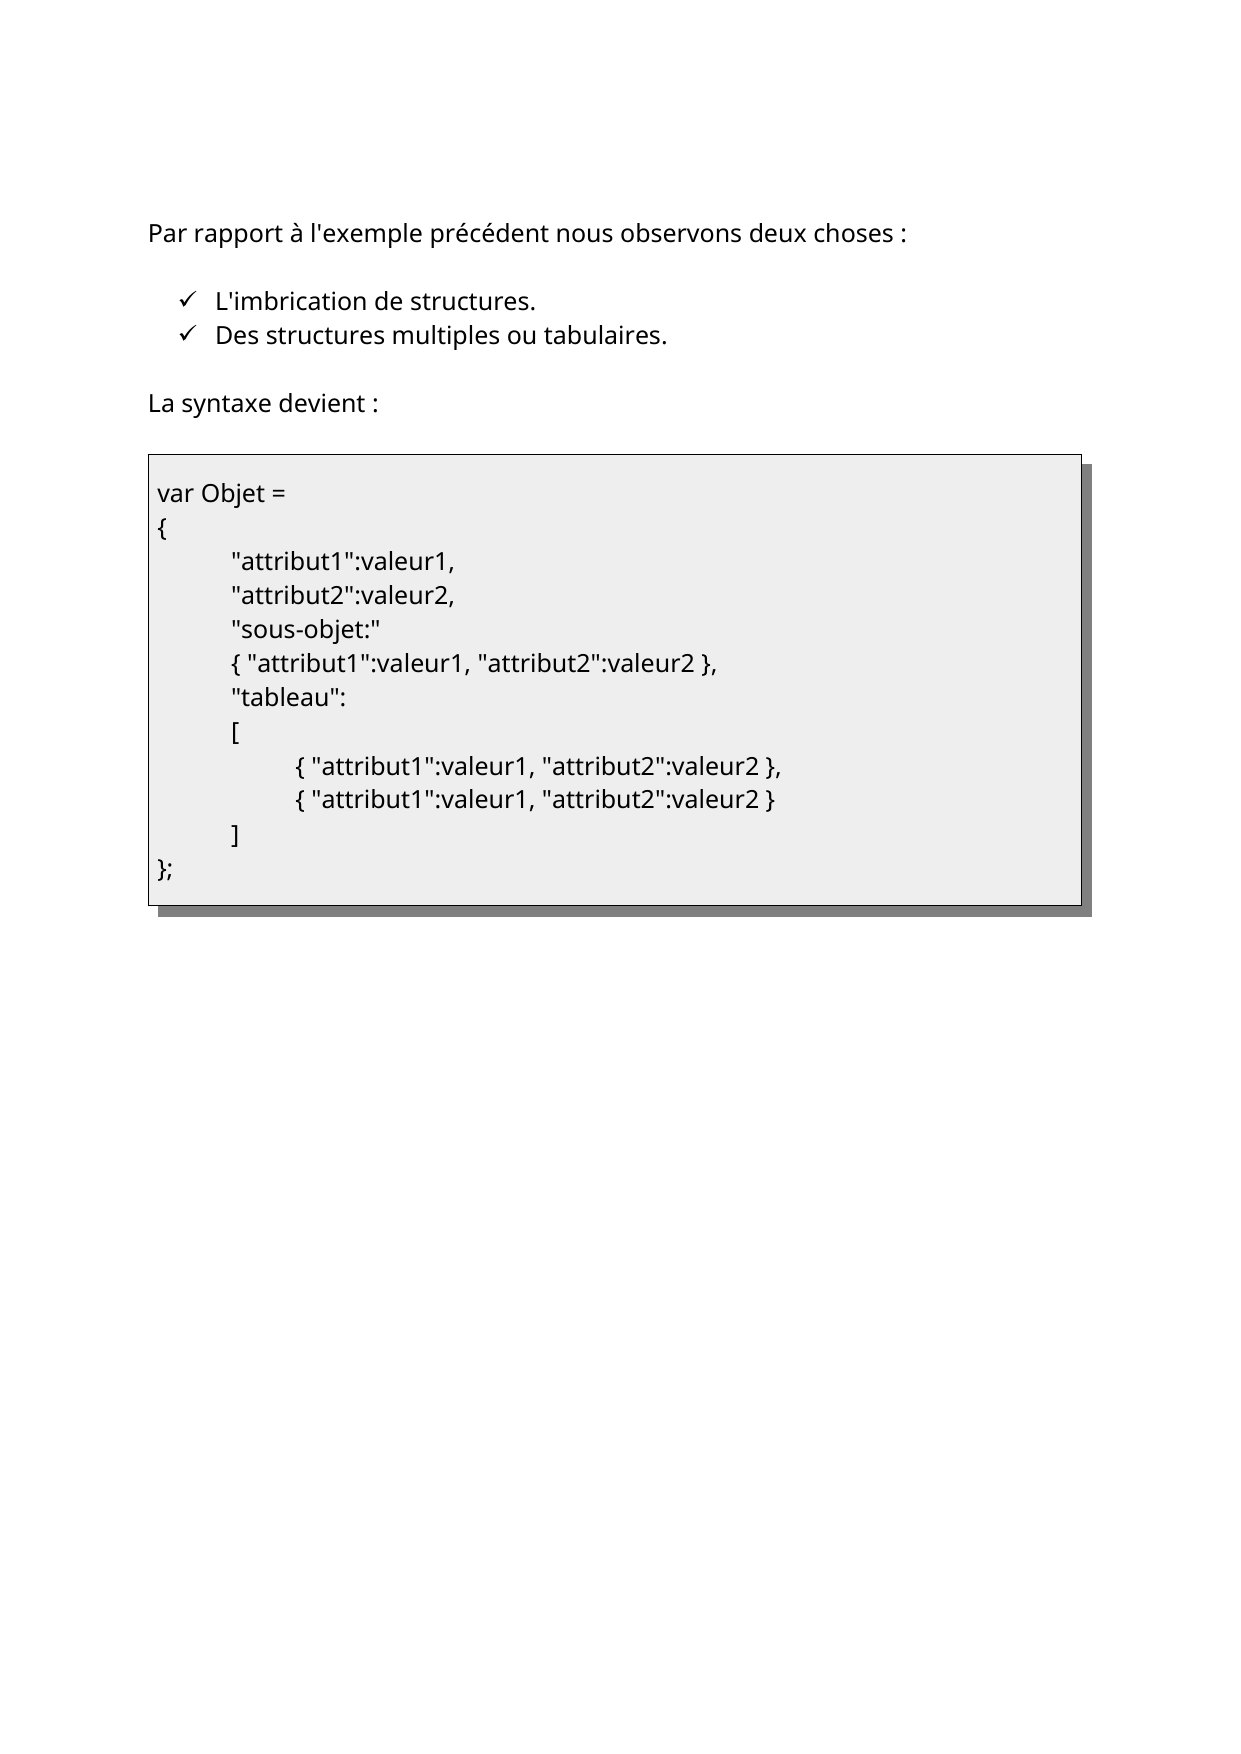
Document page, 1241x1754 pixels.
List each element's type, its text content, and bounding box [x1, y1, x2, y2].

text { "attribut1":valeur1, "attribut2":valeur2 } [149, 760, 1081, 794]
text [ [268, 694, 276, 704]
text { "attribut1":valeur1, "attribut2":valeur2 }, [149, 726, 1081, 760]
text { [224, 490, 232, 500]
text "attribut1":valeur1, [149, 522, 1081, 556]
text }; [149, 828, 1081, 905]
text ] [149, 794, 1081, 828]
text { "attribut1":valeur1, "attribut2":valeur2 }, [149, 624, 1081, 658]
text "sous-objet:" [149, 590, 1081, 624]
text ] [604, 796, 612, 806]
text [ [149, 692, 1081, 726]
text La syntaxe devient : [148, 386, 1092, 420]
text var Objet = [149, 455, 1081, 488]
text "tableau": [149, 658, 1081, 692]
text { [204, 488, 216, 500]
list Des structures multiples ou tabulaires. [177, 317, 1092, 352]
text Par rapport à l'exemple précédent nous observons deux choses : [148, 215, 1092, 249]
text ] [374, 796, 382, 806]
text "attribut2":valeur2, [149, 556, 1081, 590]
text { [149, 488, 1081, 522]
list L'imbrication de structures. [177, 283, 1092, 317]
